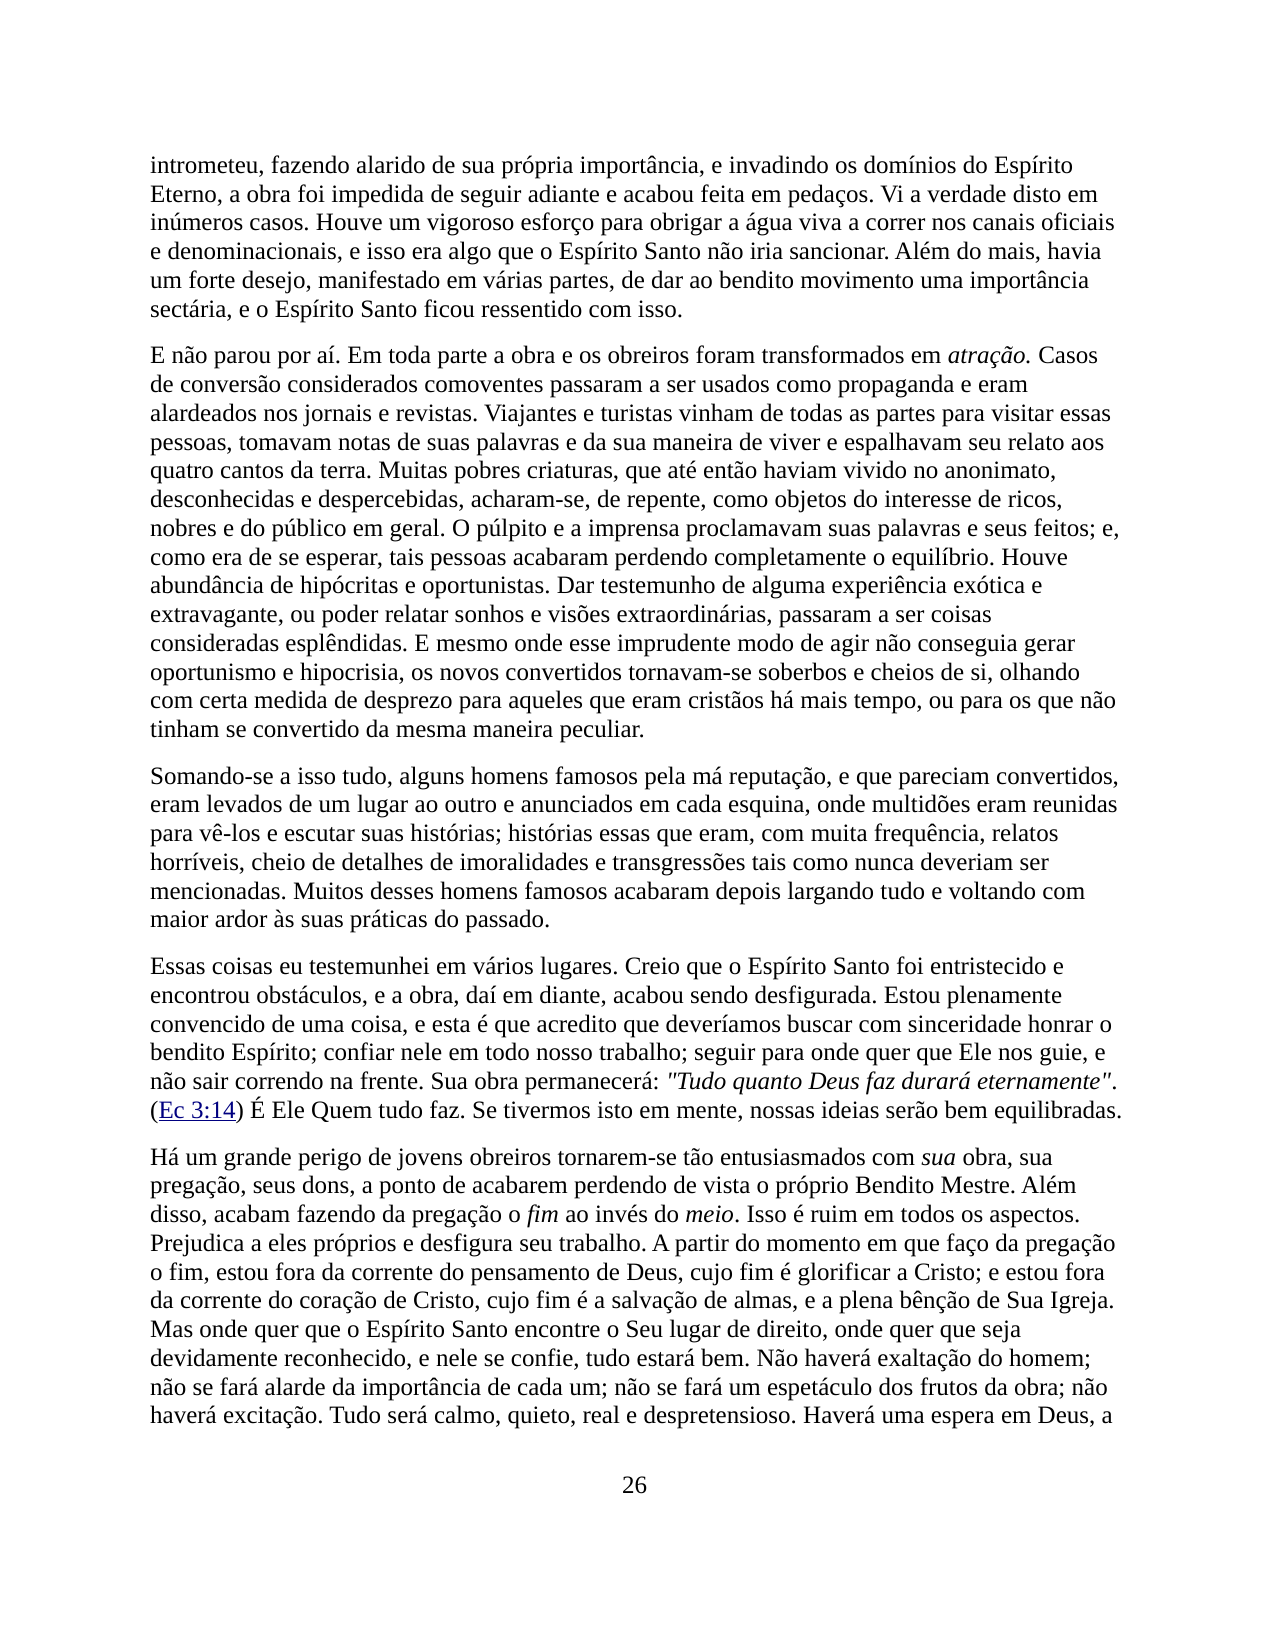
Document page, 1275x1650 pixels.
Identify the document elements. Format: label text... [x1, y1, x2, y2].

text E não parou por aí. Em toda parte a obra e os obreiros foram transformados em atração. Casos de conversão considerados comoventes passaram a ser usados como propaganda e eram alardeados nos jornais e revistas. Viajantes e turistas vinham de todas as partes para visitar essas pessoas, tomavam notas de suas palavras e da sua maneira de viver e espalhavam seu relato aos quatro cantos da terra. Muitas pobres criaturas, que até então haviam vivido no anonimato, desconhecidas e despercebidas, acharam-se, de repente, como objetos do interesse de ricos, nobres e do público em geral. O púlpito e a imprensa proclamavam suas palavras e seus feitos; e, como era de se esperar, tais pessoas acabaram perdendo completamente o equilíbrio. Houve abundância de hipócritas e oportunistas. Dar testemunho de alguma experiência exótica e extravagante, ou poder relatar sonhos e visões extraordinárias, passaram a ser coisas consideradas esplêndidas. E mesmo onde esse imprudente modo de agir não conseguia gerar oportunismo e hipocrisia, os novos convertidos tornavam-se soberbos e cheios de si, olhando com certa medida de desprezo para aqueles que eram cristãos há mais tempo, ou para os que não tinham se convertido da mesma maneira peculiar. [150, 340, 1125, 743]
text Essas coisas eu testemunhei em vários lugares. Creio que o Espírito Santo foi entristecido e encontrou obstáculos, e a obra, daí em diante, acabou sendo desfigurada. Estou plenamente convencido de uma coisa, e esta é que acredito que deveríamos buscar com sinceridade honrar o bendito Espírito; confiar nele em todo nosso trabalho; seguir para onde quer que Ele nos guie, e não sair correndo na frente. Sua obra permanecerá: "Tudo quanto Deus faz durará eternamente". (Ec 3:14) É Ele Quem tudo faz. Se tivermos isto em mente, nossas ideias serão bem equilibradas. [150, 951, 1125, 1124]
text intrometeu, fazendo alarido de sua própria importância, e invadindo os domínios do Espírito Eterno, a obra foi impedida de seguir adiante e acabou feita em pedaços. Vi a verdade disto em inúmeros casos. Houve um vigoroso esforço para obrigar a água viva a correr nos canais oficiais e denominacionais, e isso era algo que o Espírito Santo não iria sancionar. Além do mais, havia um forte desejo, manifestado em várias partes, de dar ao bendito movimento uma importância sectária, e o Espírito Santo ficou ressentido com isso. [150, 150, 1125, 322]
text Somando-se a isso tudo, alguns homens famosos pela má reputação, e que pareciam convertidos, eram levados de um lugar ao outro e anunciados em cada esquina, onde multidões eram reunidas para vê-los e escutar suas histórias; histórias essas que eram, com muita frequência, relatos horríveis, cheio de detalhes de imoralidades e transgressões tais como nunca deveriam ser mencionadas. Muitos desses homens famosos acabaram depois largando tudo e voltando com maior ardor às suas práticas do passado. [150, 761, 1125, 933]
text Há um grande perigo de jovens obreiros tornarem-se tão entusiasmados com sua obra, sua pregação, seus dons, a ponto de acabarem perdendo de vista o próprio Bendito Mestre. Além disso, acabam fazendo da pregação o fim ao invés do meio. Isso é ruim em todos os aspectos. Prejudica a eles próprios e desfigura seu trabalho. A partir do momento em que faço da pregação o fim, estou fora da corrente do pensamento de Deus, cujo fim é glorificar a Cristo; e estou fora da corrente do coração de Cristo, cujo fim é a salvação de almas, e a plena bênção de Sua Igreja. Mas onde quer que o Espírito Santo encontre o Seu lugar de direito, onde quer que seja devidamente reconhecido, e nele se confie, tudo estará bem. Não haverá exaltação do homem; não se fará alarde da importância de cada um; não se fará um espetáculo dos frutos da obra; não haverá excitação. Tudo será calmo, quieto, real e despretensioso. Haverá uma espera em Deus, a [150, 1142, 1125, 1429]
